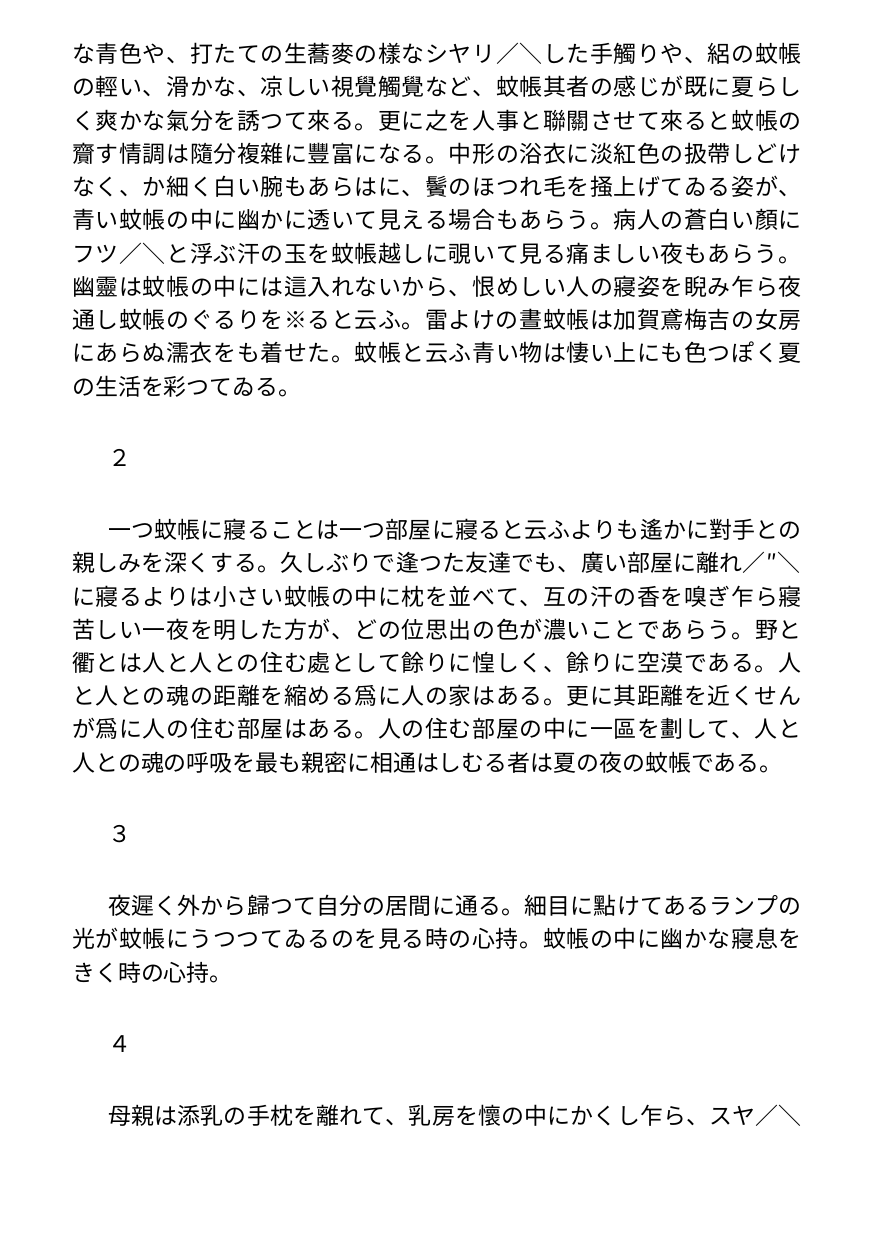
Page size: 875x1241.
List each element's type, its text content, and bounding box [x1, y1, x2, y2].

text な青色や、打たての生蕎麥の樣なシヤリ／＼した手觸りや、絽の蚊帳の輕い、滑かな、凉しい視覺觸覺など、蚊帳其者の感じが既に夏らしく爽かな氣分を誘つて來る。更に之を人事と聯關させて來ると蚊帳の齎す情調は隨分複雜に豐富になる。中形の浴衣に淡紅色の扱帶しどけなく、か細く白い腕もあらはに、鬢のほつれ毛を掻上げてゐる姿が、青い蚊帳の中に幽かに透いて見える場合もあらう。病人の蒼白い顏にフツ／＼と浮ぶ汗の玉を蚊帳越しに覗いて見る痛ましい夜もあらう。幽靈は蚊帳の中には這入れないから、恨めしい人の寢姿を睨み乍ら夜通し蚊帳のぐるりを※ると云ふ。雷よけの晝蚊帳は加賀鳶梅吉の女房にあらぬ濡衣をも着せた。蚊帳と云ふ青い物は悽い上にも色つぽく夏の生活を彩つてゐる。 [72, 36, 802, 402]
text 一つ蚊帳に寢ることは一つ部屋に寢ると云ふよりも遙かに對手との親しみを深くする。久しぶりで逢つた友達でも、廣い部屋に離れ／″＼に寢るよりは小さい蚊帳の中に枕を並べて、互の汗の香を嗅ぎ乍ら寢苦しい一夜を明した方が、どの位思出の色が濃いことであらう。野と衢とは人と人との住む處として餘りに惶しく、餘りに空漠である。人と人との魂の距離を縮める爲に人の家はある。更に其距離を近くせんが爲に人の住む部屋はある。人の住む部屋の中に一區を劃して、人と人との魂の呼吸を最も親密に相通はしむる者は夏の夜の蚊帳である。 [72, 512, 802, 778]
text ３ [72, 816, 802, 849]
text 夜遲く外から歸つて自分の居間に通る。細目に點けてあるランプの光が蚊帳にうつつてゐるのを見る時の心持。蚊帳の中に幽かな寢息をきく時の心持。 [72, 888, 802, 988]
text ２ [72, 440, 802, 473]
text 母親は添乳の手枕を離れて、乳房を懷の中にかくし乍ら、スヤ／＼ [72, 1098, 802, 1131]
text ４ [72, 1026, 802, 1059]
